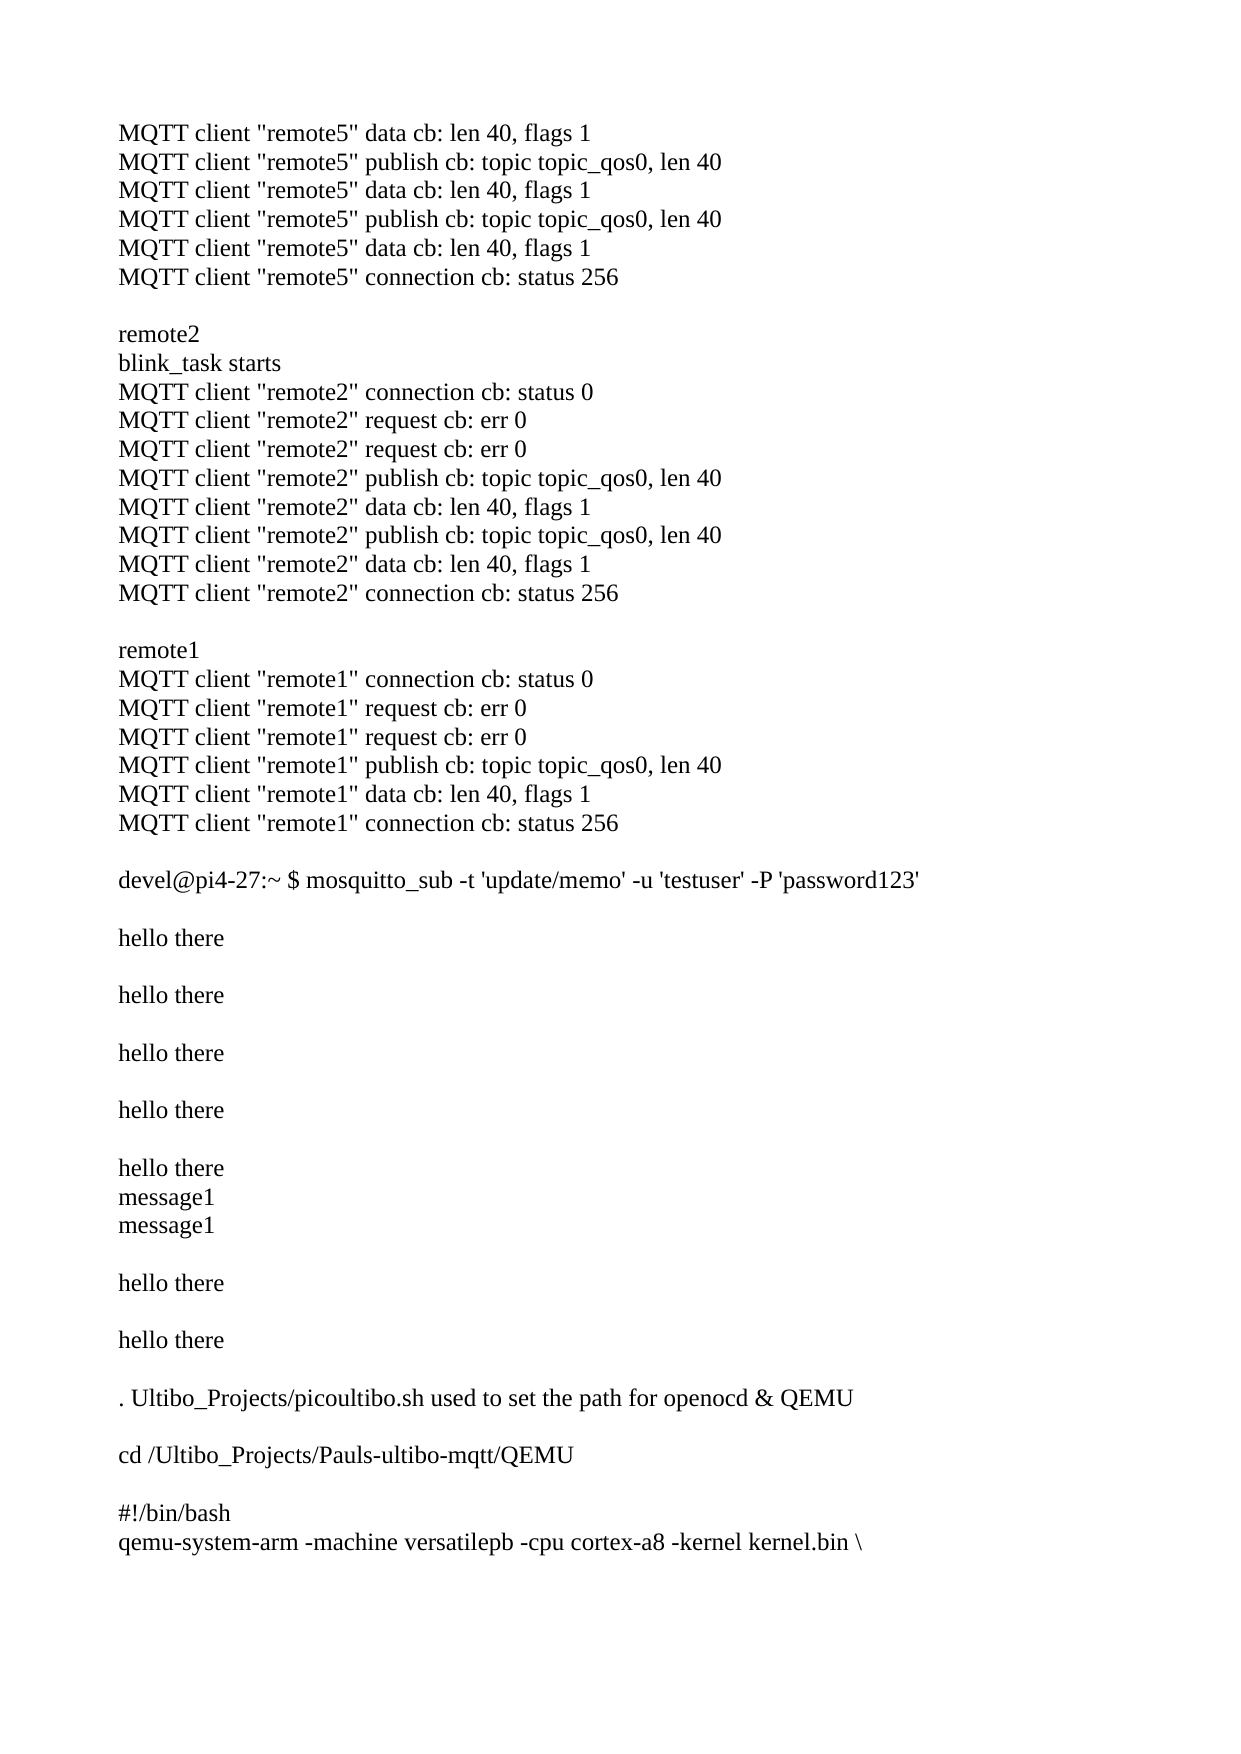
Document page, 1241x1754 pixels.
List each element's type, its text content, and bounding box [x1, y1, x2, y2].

text hello there [118, 1268, 1122, 1297]
text MQTT client "remote5" connection cb: status 256 [118, 262, 1122, 291]
text hello there [118, 1096, 1122, 1124]
text MQTT client "remote2" request cb: err 0 [118, 406, 1122, 434]
text MQTT client "remote5" publish cb: topic topic_qos0, len 40 [118, 147, 1122, 176]
text MQTT client "remote1" publish cb: topic topic_qos0, len 40 [118, 751, 1122, 779]
text cd /Ultibo_Projects/Pauls-ultibo-mqtt/QEMU [118, 1441, 1122, 1469]
text hello there [118, 981, 1122, 1009]
text MQTT client "remote2" data cb: len 40, flags 1 [118, 549, 1122, 578]
text MQTT client "remote2" connection cb: status 0 [118, 377, 1122, 406]
text MQTT client "remote2" publish cb: topic topic_qos0, len 40 [118, 463, 1122, 492]
text MQTT client "remote5" data cb: len 40, flags 1 [118, 118, 1122, 147]
text MQTT client "remote5" data cb: len 40, flags 1 [118, 233, 1122, 262]
text MQTT client "remote2" data cb: len 40, flags 1 [118, 492, 1122, 521]
text devel@pi4-27:~ $ mosquitto_sub -t 'update/memo' -u 'testuser' -P 'password123' [118, 866, 1122, 894]
text MQTT client "remote2" publish cb: topic topic_qos0, len 40 [118, 521, 1122, 549]
text . Ultibo_Projects/picoultibo.sh used to set the path for openocd & QEMU [118, 1383, 1122, 1412]
text hello there [118, 1038, 1122, 1067]
text MQTT client "remote2" connection cb: status 256 [118, 578, 1122, 607]
text hello there [118, 923, 1122, 952]
text blink_task starts [118, 348, 1122, 377]
text message1 [118, 1211, 1122, 1239]
text MQTT client "remote1" connection cb: status 0 [118, 664, 1122, 693]
text MQTT client "remote1" data cb: len 40, flags 1 [118, 779, 1122, 808]
text #!/bin/bash [118, 1498, 1122, 1527]
text MQTT client "remote1" connection cb: status 256 [118, 808, 1122, 837]
text hello there [118, 1326, 1122, 1354]
text MQTT client "remote1" request cb: err 0 [118, 693, 1122, 722]
text message1 [118, 1182, 1122, 1211]
text remote2 [118, 319, 1122, 348]
text MQTT client "remote5" publish cb: topic topic_qos0, len 40 [118, 204, 1122, 233]
text MQTT client "remote5" data cb: len 40, flags 1 [118, 176, 1122, 204]
text MQTT client "remote2" request cb: err 0 [118, 434, 1122, 463]
text hello there [118, 1153, 1122, 1182]
text remote1 [118, 636, 1122, 664]
text qemu-system-arm -machine versatilepb -cpu cortex-a8 -kernel kernel.bin \ [118, 1527, 1122, 1556]
text MQTT client "remote1" request cb: err 0 [118, 722, 1122, 751]
